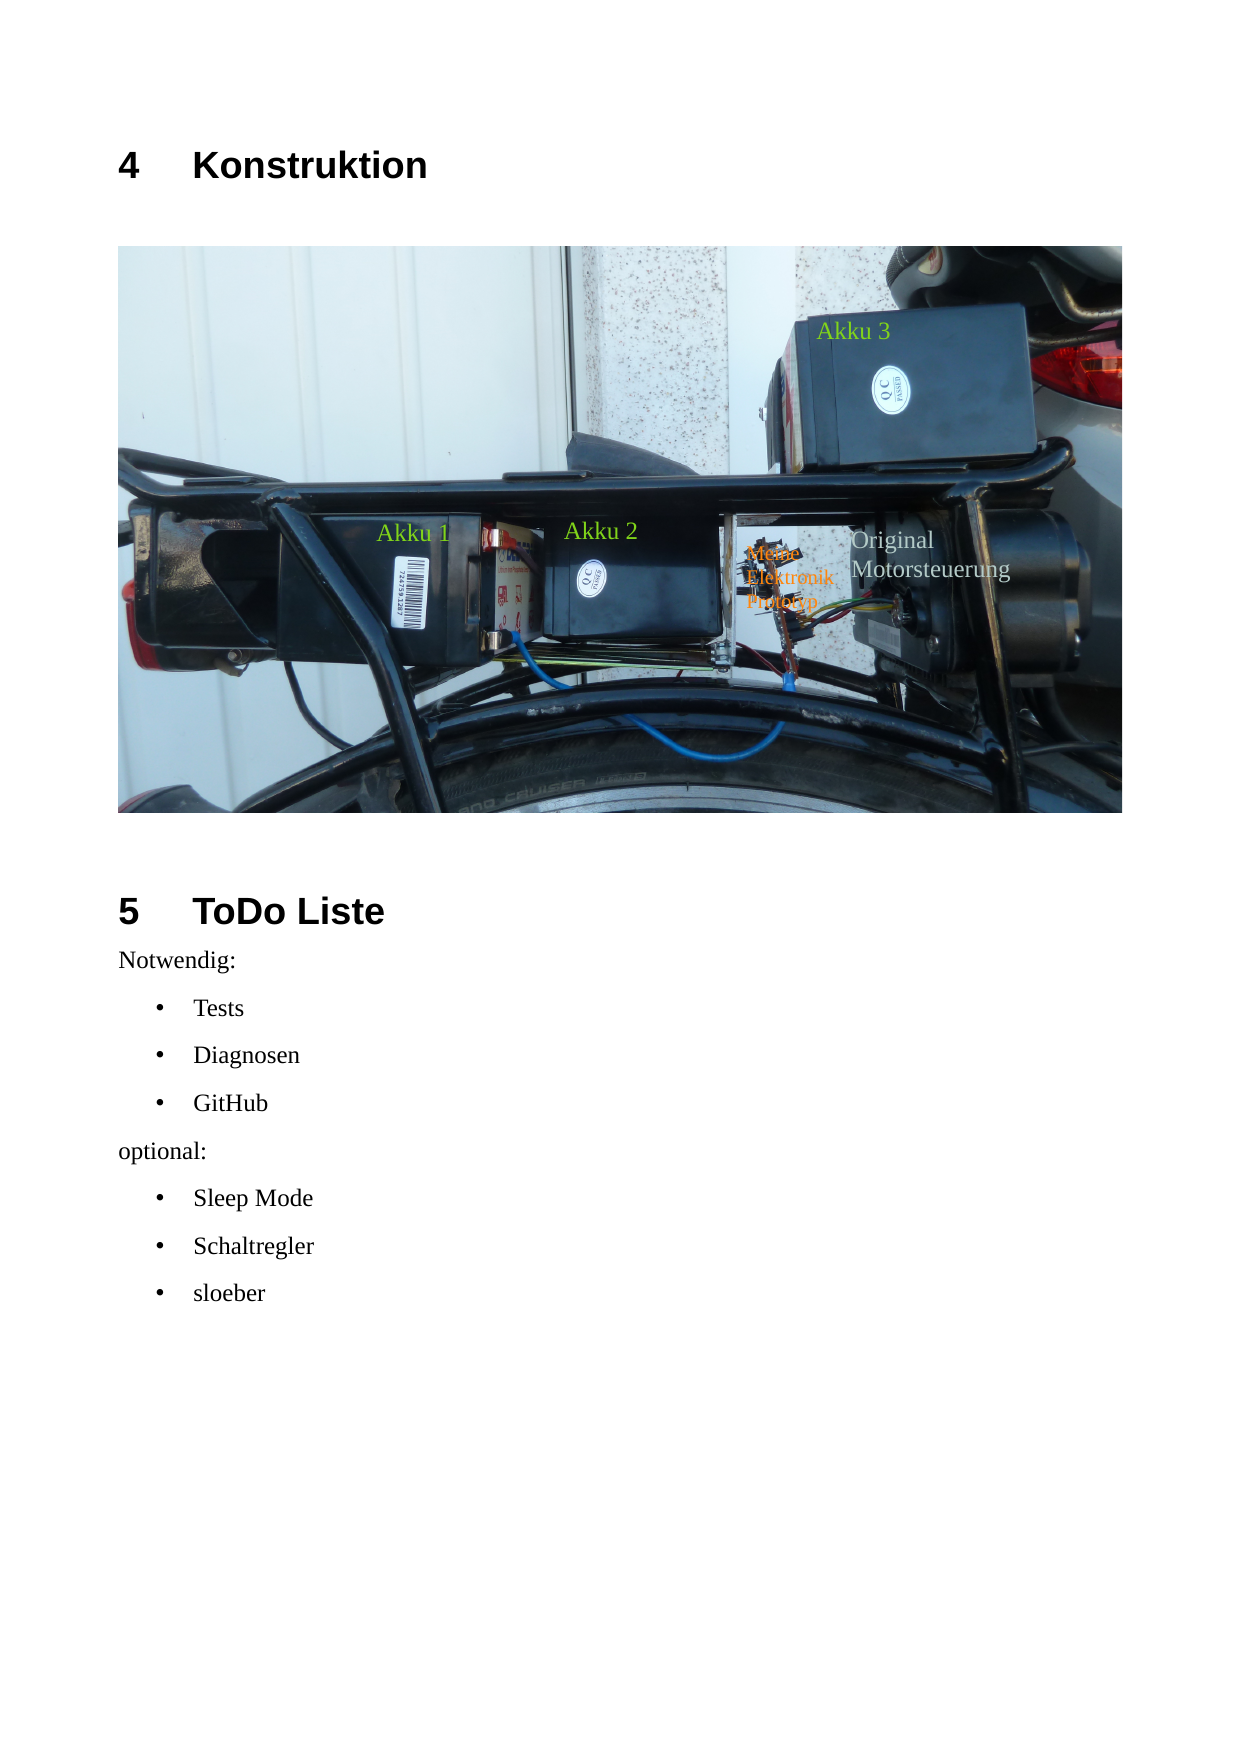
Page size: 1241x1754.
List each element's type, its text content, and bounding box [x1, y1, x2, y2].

subtitle ToDo Liste [118, 889, 1122, 933]
list Sleep Mode [156, 1183, 1122, 1212]
text Notwendig: [118, 945, 1122, 974]
list sloeber [156, 1278, 1122, 1307]
picture [118, 246, 1123, 813]
list Tests [156, 993, 1122, 1022]
list GitHub [156, 1088, 1122, 1117]
list Diagnosen [156, 1041, 1122, 1069]
list Schaltregler [156, 1231, 1122, 1260]
text optional: [118, 1136, 1122, 1164]
subtitle Konstruktion [118, 143, 1122, 187]
